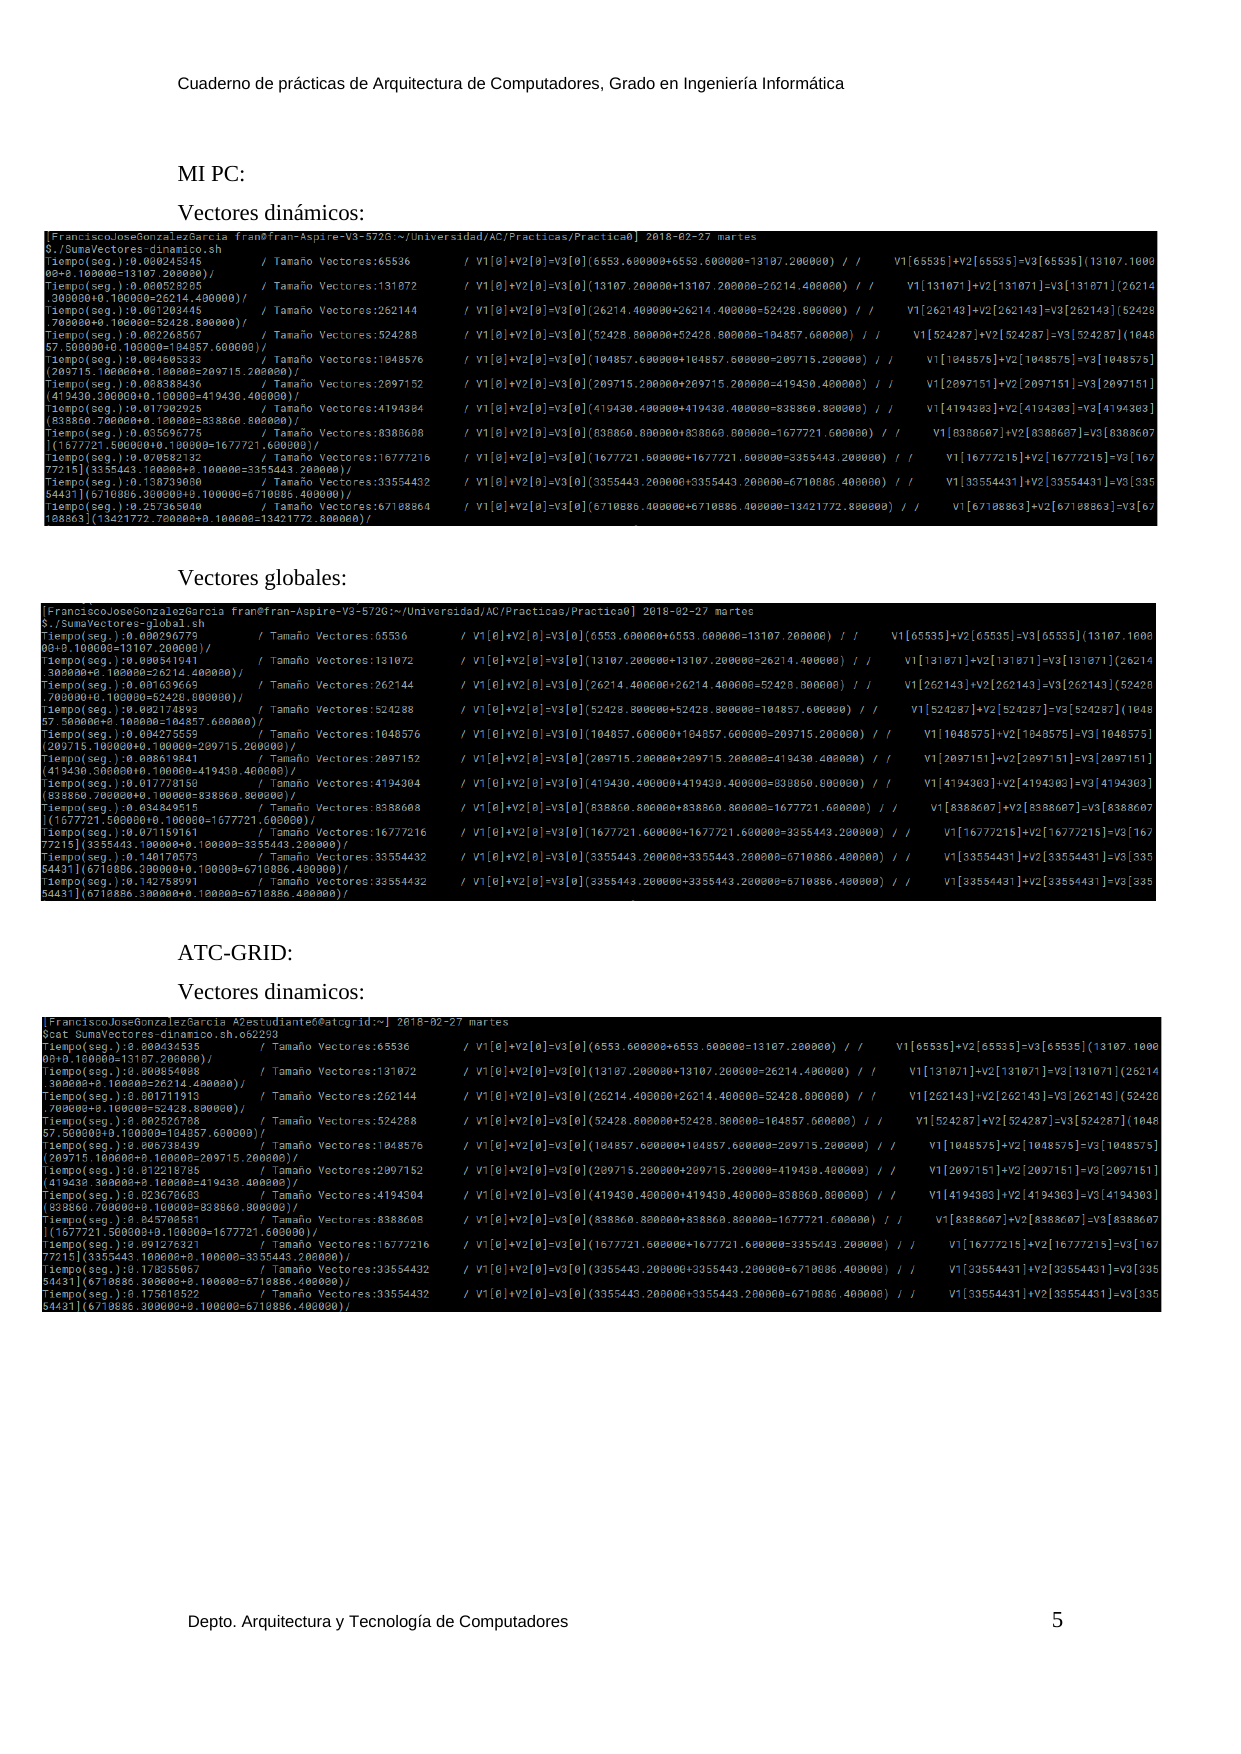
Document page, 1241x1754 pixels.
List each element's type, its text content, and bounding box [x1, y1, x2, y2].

list Vectores dinamicos: [177, 978, 1063, 1004]
picture [42, 1017, 1162, 1312]
list ATC-GRID: [177, 939, 1063, 966]
picture [40, 603, 1156, 901]
list MI PC: [177, 160, 1063, 187]
list Vectores dinámicos: [177, 199, 1063, 225]
list Vectores globales: [177, 564, 1063, 591]
picture [44, 231, 1158, 526]
